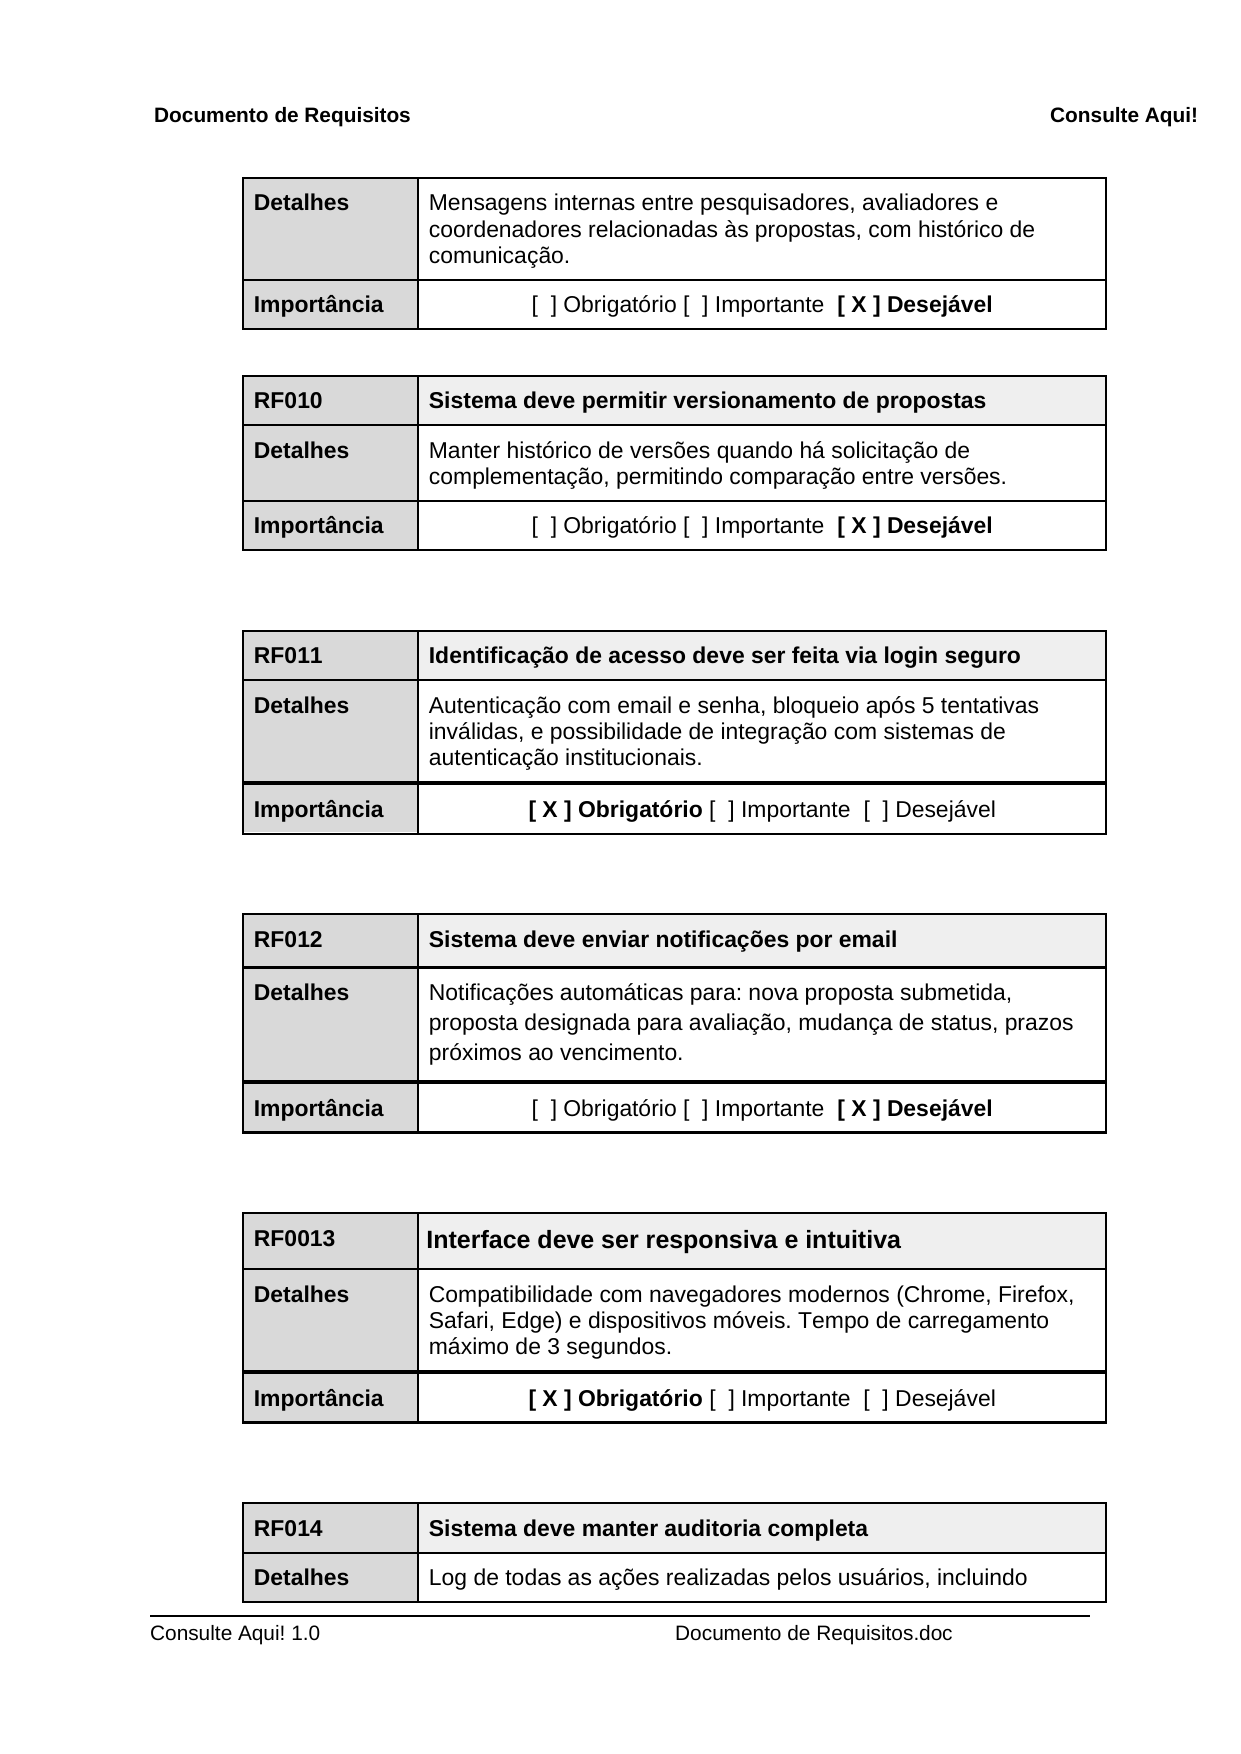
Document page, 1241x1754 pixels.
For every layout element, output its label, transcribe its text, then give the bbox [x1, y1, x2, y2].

table_header Importância [244, 1084, 417, 1131]
table_header Sistema deve permitir versionamento de propostas [419, 377, 1105, 424]
table_cell Autenticação com email e senha, bloqueio após 5 tentativas inválidas, e possibilidade de integração com sistemas de autenticação institucionais. [419, 681, 1105, 781]
table_header RF011 [244, 632, 417, 679]
table_cell Importância [244, 281, 417, 328]
table_cell [ ] Obrigatório [ ] Importante [ X ] Desejável [419, 281, 1105, 328]
table_cell Detalhes [244, 1554, 417, 1601]
table_header Identificação de acesso deve ser feita via login seguro [419, 632, 1105, 679]
table_cell Log de todas as ações realizadas pelos usuários, incluindo [419, 1554, 1105, 1601]
table_header [ X ] Obrigatório [ ] Importante [ ] Desejável [419, 785, 1105, 832]
table_header [ ] Obrigatório [ ] Importante [ X ] Desejável [419, 1084, 1105, 1131]
table_cell Detalhes [244, 1270, 417, 1370]
table_header RF014 [244, 1504, 417, 1552]
table_header Importância [244, 785, 417, 832]
table_header Sistema deve manter auditoria completa [419, 1504, 1105, 1552]
table_header Sistema deve enviar notificações por email [419, 915, 1105, 966]
table_cell Compatibilidade com navegadores modernos (Chrome, Firefox, Safari, Edge) e dispositivos móveis. Tempo de carregamento máximo de 3 segundos. [419, 1270, 1105, 1370]
table_cell [ ] Obrigatório [ ] Importante [ X ] Desejável [419, 502, 1105, 549]
table_cell Notificações automáticas para: nova proposta submetida, proposta designada para avaliação, mudança de status, prazos próximos ao vencimento. [419, 969, 1105, 1080]
table_header [ X ] Obrigatório [ ] Importante [ ] Desejável [419, 1374, 1105, 1421]
table_cell Detalhes [244, 179, 417, 279]
table_header Interface deve ser responsiva e intuitiva [419, 1214, 1105, 1268]
table_cell Importância [244, 502, 417, 549]
table_header RF0013 [244, 1214, 417, 1268]
table_cell Detalhes [244, 969, 417, 1080]
table_cell Detalhes [244, 426, 417, 500]
table_header Importância [244, 1374, 417, 1421]
table_header RF012 [244, 915, 417, 966]
table_cell Manter histórico de versões quando há solicitação de complementação, permitindo comparação entre versões. [419, 426, 1105, 500]
table_header RF010 [244, 377, 417, 424]
table_cell Detalhes [244, 681, 417, 781]
table_cell Mensagens internas entre pesquisadores, avaliadores e coordenadores relacionadas às propostas, com histórico de comunicação. [419, 179, 1105, 279]
